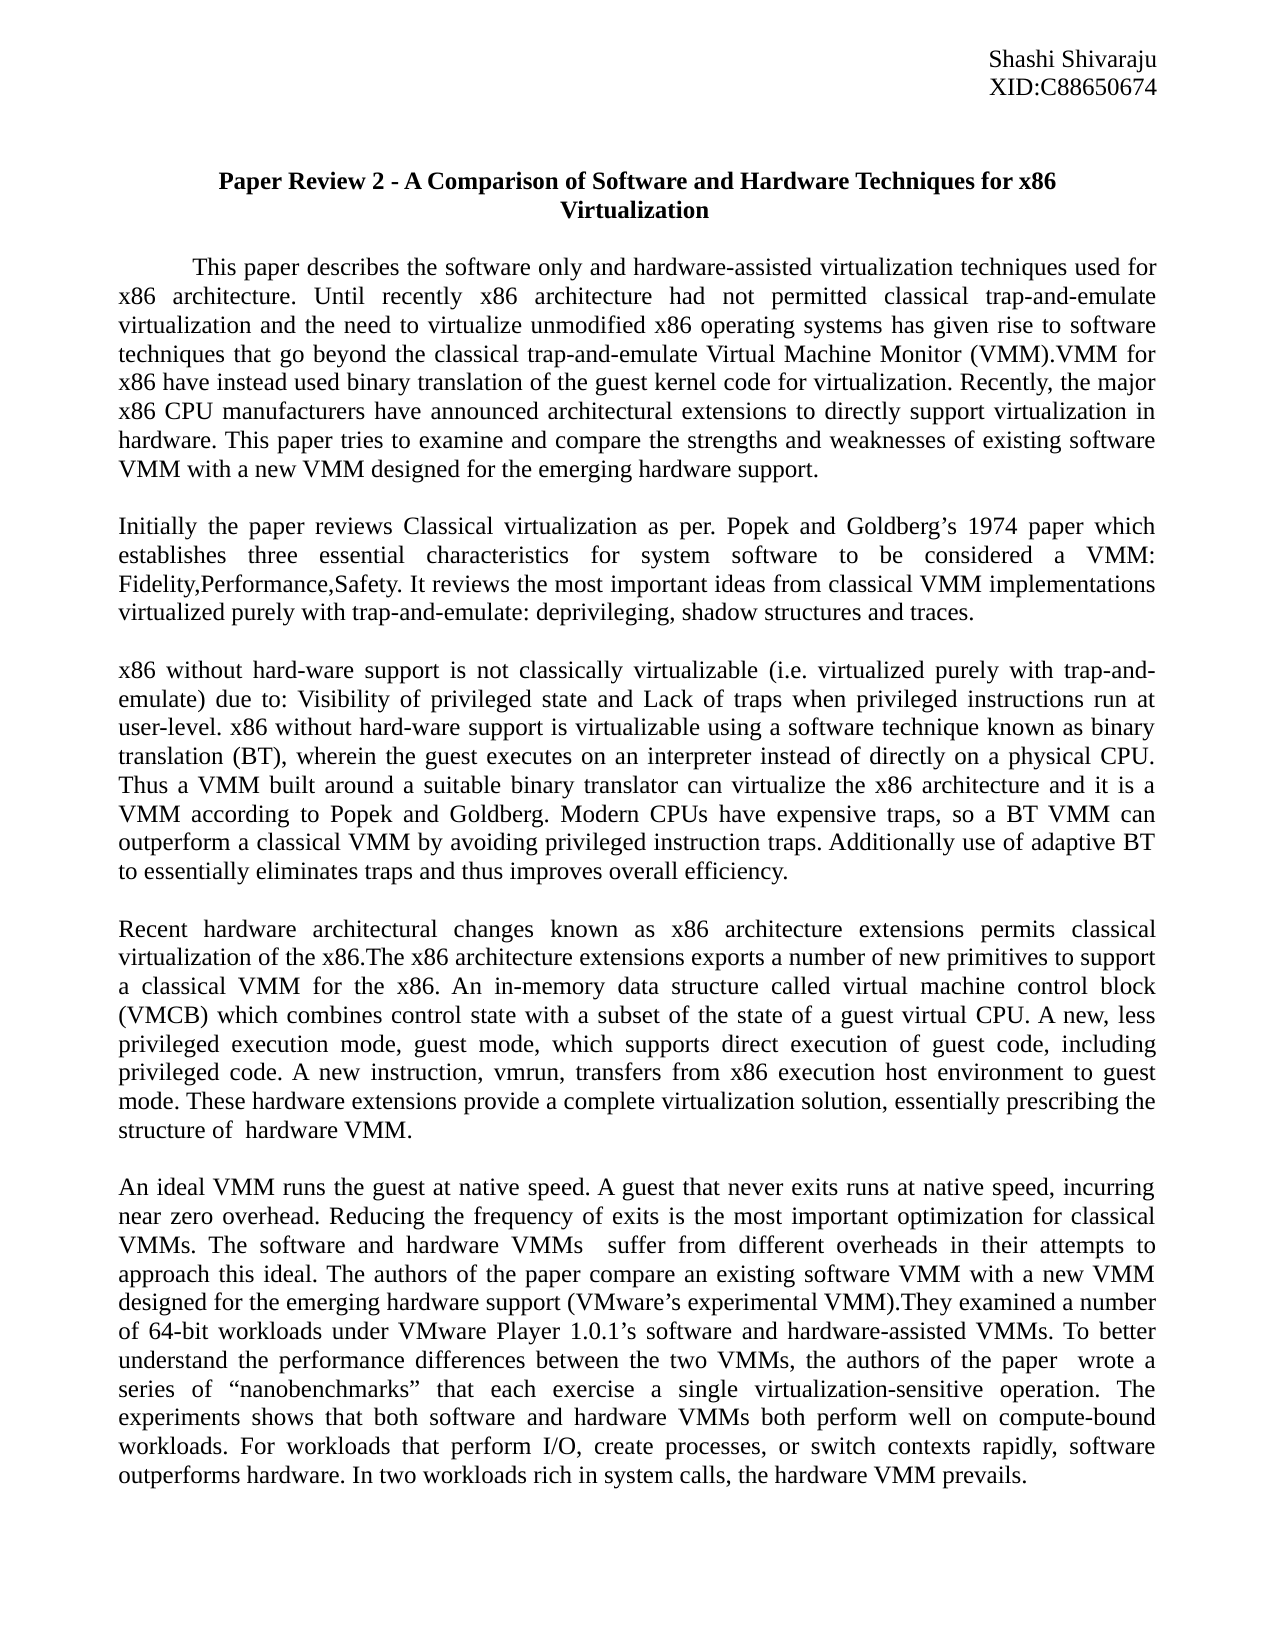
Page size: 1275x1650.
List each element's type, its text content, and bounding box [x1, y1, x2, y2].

text Recent hardware architectural changes known as x86 architecture extensions permits classical virtualization of the x86.The x86 architecture extensions exports a number of new primitives to support a classical VMM for the x86. An in-memory data structure called virtual machine control block (VMCB) which combines control state with a subset of the state of a guest virtual CPU. A new, less privileged execution mode, guest mode, which supports direct execution of guest code, including privileged code. A new instruction, vmrun, transfers from x86 execution host environment to guest mode. These hardware extensions provide a complete virtualization solution, essentially prescribing the structure of hardware VMM. [118, 914, 1157, 1144]
text x86 without hard-ware support is not classically virtualizable (i.e. virtualized purely with trap-and-emulate) due to: Visibility of privileged state and Lack of traps when privileged instructions run at user-level. x86 without hard-ware support is virtualizable using a software technique known as binary translation (BT), wherein the guest executes on an interpreter instead of directly on a physical CPU. Thus a VMM built around a suitable binary translator can virtualize the x86 architecture and it is a VMM according to Popek and Goldberg. Modern CPUs have expensive traps, so a BT VMM can outperform a classical VMM by avoiding privileged instruction traps. Additionally use of adaptive BT to essentially eliminates traps and thus improves overall efficiency. [118, 655, 1157, 885]
text An ideal VMM runs the guest at native speed. A guest that never exits runs at native speed, incurring near zero overhead. Reducing the frequency of exits is the most important optimization for classical VMMs. The software and hardware VMMs suffer from different overheads in their attempts to approach this ideal. The authors of the paper compare an existing software VMM with a new VMM designed for the emerging hardware support (VMware’s experimental VMM).They examined a number of 64-bit workloads under VMware Player 1.0.1’s software and hardware-assisted VMMs. To better understand the performance differences between the two VMMs, the authors of the paper wrote a series of “nanobenchmarks” that each exercise a single virtualization-sensitive operation. The experiments shows that both software and hardware VMMs both perform well on compute-bound workloads. For workloads that perform I/O, create processes, or switch contexts rapidly, software outperforms hardware. In two workloads rich in system calls, the hardware VMM prevails. [118, 1172, 1157, 1489]
text Virtualization [118, 195, 1157, 224]
text This paper describes the software only and hardware-assisted virtualization techniques used for x86 architecture. Until recently x86 architecture had not permitted classical trap-and-emulate virtualization and the need to virtualize unmodified x86 operating systems has given rise to software techniques that go beyond the classical trap-and-emulate Virtual Machine Monitor (VMM).VMM for x86 have instead used binary translation of the guest kernel code for virtualization. Recently, the major x86 CPU manufacturers have announced architectural extensions to directly support virtualization in hardware. This paper tries to examine and compare the strengths and weaknesses of existing software VMM with a new VMM designed for the emerging hardware support. [118, 252, 1157, 482]
text Paper Review 2 - A Comparison of Software and Hardware Techniques for x86 [118, 166, 1157, 195]
text Initially the paper reviews Classical virtualization as per. Popek and Goldberg’s 1974 paper which establishes three essential characteristics for system software to be considered a VMM: Fidelity,Performance,Safety. It reviews the most important ideas from classical VMM implementations virtualized purely with trap-and-emulate: deprivileging, shadow structures and traces. [118, 511, 1157, 626]
